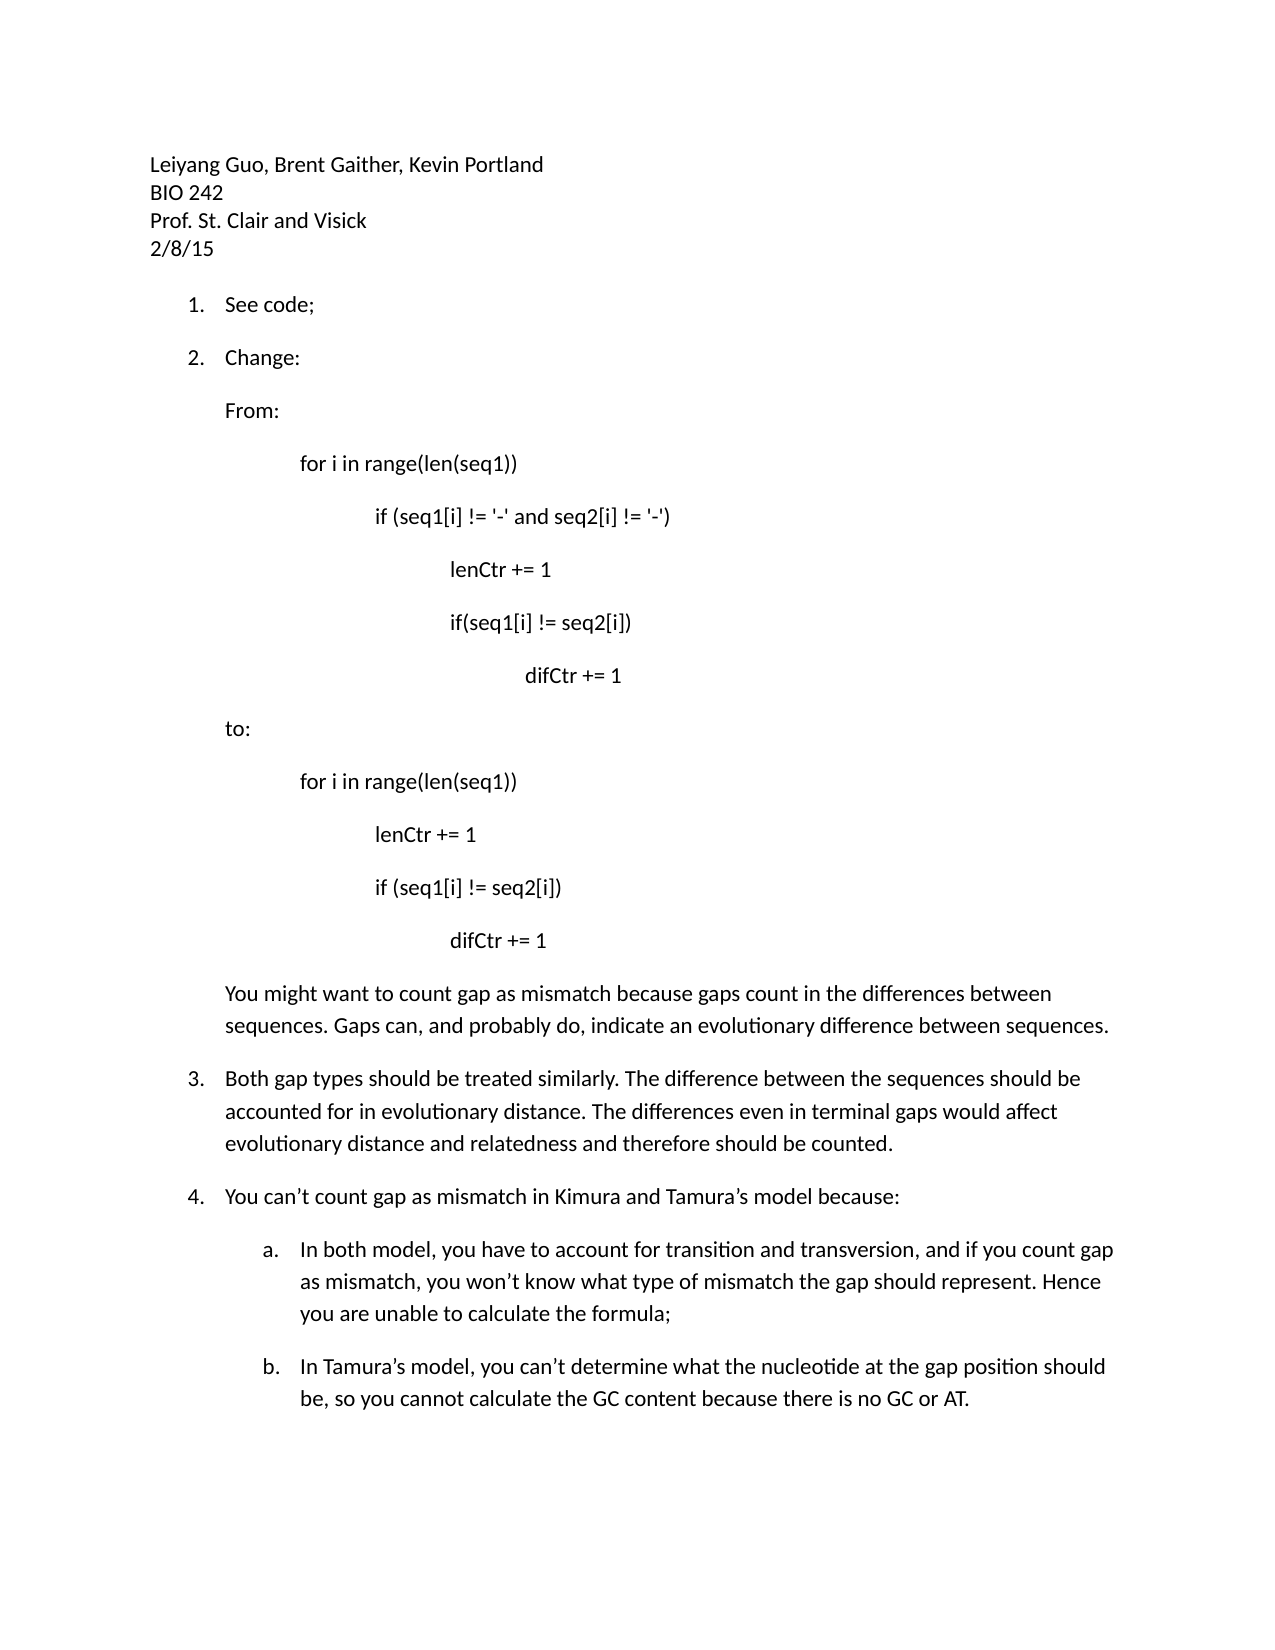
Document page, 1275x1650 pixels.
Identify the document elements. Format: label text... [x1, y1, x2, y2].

text You might want to count gap as mismatch because gaps count in the differences between sequences. Gaps can, and probably do, indicate an evolutionary difference between sequences. [225, 979, 1125, 1039]
text if (seq1[i] != '-' and seq2[i] != '-') [225, 502, 1125, 530]
text lenCtr += 1 [300, 820, 1125, 848]
text to: [225, 714, 1125, 742]
list In Tamura’s model, you can’t determine what the nucleotide at the gap position should be, so you cannot calculate the GC content because there is no GC or AT. [262, 1352, 1125, 1413]
text for i in range(len(seq1)) [225, 449, 1125, 477]
text lenCtr += 1 [225, 555, 1125, 583]
text for i in range(len(seq1)) [225, 767, 1125, 795]
text difCtr += 1 [150, 926, 1125, 954]
text 2/8/15 [150, 234, 1125, 262]
list You can’t count gap as mismatch in Kimura and Tamura’s model because: [187, 1182, 1125, 1210]
list See code; [187, 290, 1125, 318]
list Both gap types should be treated similarly. The difference between the sequences should be accounted for in evolutionary distance. The differences even in terminal gaps would affect evolutionary distance and relatedness and therefore should be counted. [187, 1064, 1125, 1157]
text From: [225, 396, 1125, 424]
text Leiyang Guo, Brent Gaither, Kevin Portland [150, 150, 1125, 178]
text difCtr += 1 [225, 661, 1125, 689]
text if (seq1[i] != seq2[i]) [225, 873, 1125, 901]
text BIO 242 [150, 178, 1125, 206]
text if(seq1[i] != seq2[i]) [225, 608, 1125, 636]
list Change: [187, 343, 1125, 371]
list In both model, you have to account for transition and transversion, and if you count gap as mismatch, you won’t know what type of mismatch the gap should represent. Hence you are unable to calculate the formula; [262, 1235, 1125, 1327]
text Prof. St. Clair and Visick [150, 206, 1125, 234]
